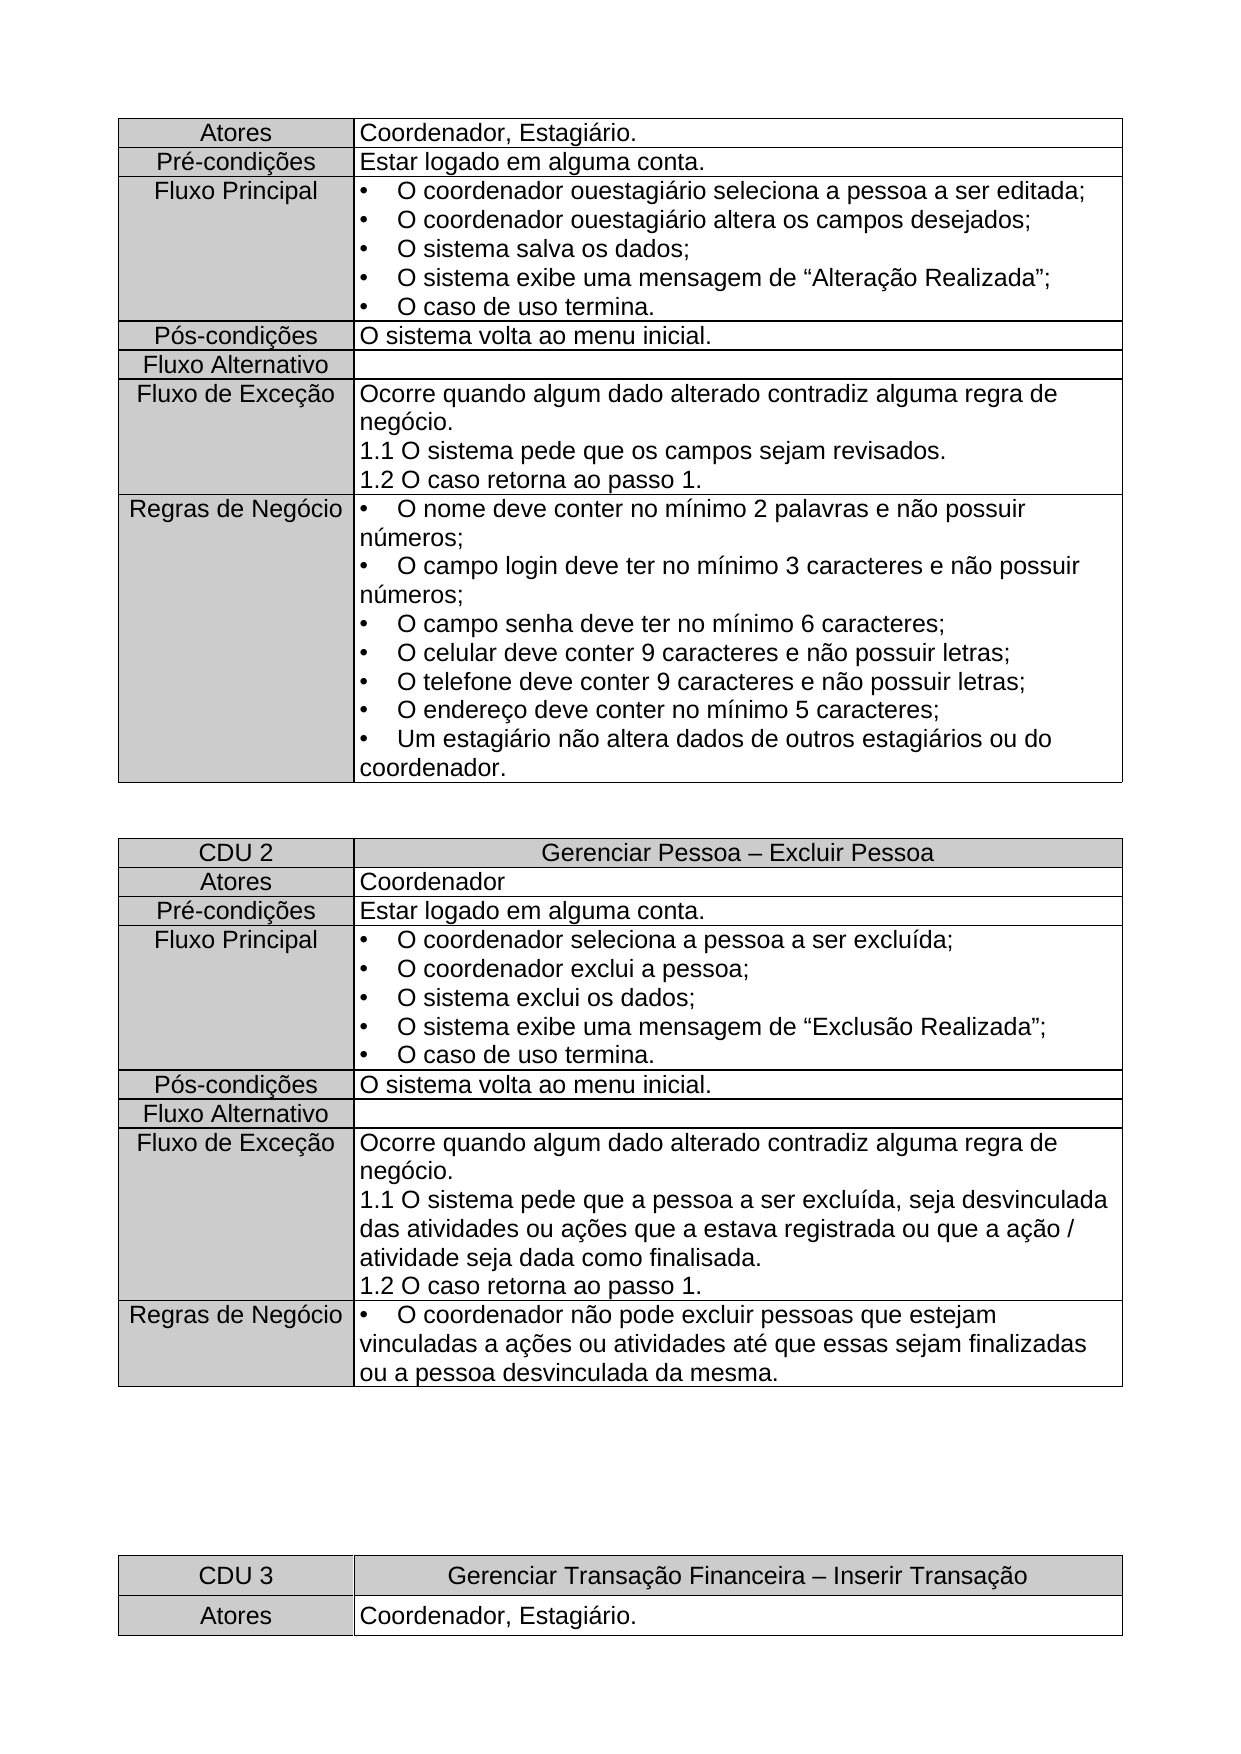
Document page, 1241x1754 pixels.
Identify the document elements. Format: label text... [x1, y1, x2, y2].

table_cell Estar logado em alguma conta. [355, 148, 1122, 176]
table_cell [355, 351, 1122, 378]
table_cell [355, 1100, 1122, 1127]
table_header CDU 2 [119, 839, 353, 867]
table_cell Regras de Negócio [119, 1301, 353, 1386]
table_cell Fluxo de Exceção [119, 1129, 353, 1300]
table_cell Ocorre quando algum dado alterado contradiz alguma regra de negócio. 1.1 O sistema pede que os campos sejam revisados. 1.2 O caso retorna ao passo 1. [355, 380, 1122, 494]
table_cell Pós-condições [119, 322, 353, 349]
table_cell O coordenador não pode excluir pessoas que estejam vinculadas a ações ou atividades até que essas sejam finalizadas ou a pessoa desvinculada da mesma. [355, 1301, 1122, 1386]
table_cell Fluxo Principal [119, 177, 353, 320]
table_cell O coordenador ouestagiário seleciona a pessoa a ser editada; O coordenador ouestagiário altera os campos desejados; O sistema salva os dados; O sistema exibe uma mensagem de “Alteração Realizada”; O caso de uso termina. [355, 177, 1122, 320]
table_header Gerenciar Pessoa – Excluir Pessoa [355, 839, 1122, 867]
table_cell Estar logado em alguma conta. [355, 897, 1122, 925]
table_cell Fluxo de Exceção [119, 380, 353, 494]
table_cell Pré-condições [119, 148, 353, 176]
table_cell Coordenador [355, 868, 1122, 896]
table_cell Pós-condições [119, 1071, 353, 1098]
table_cell O sistema volta ao menu inicial. [355, 322, 1122, 349]
table_header CDU 3 [119, 1556, 353, 1595]
table_cell Coordenador, Estagiário. [355, 119, 1122, 147]
table_cell Regras de Negócio [119, 495, 353, 782]
table_cell O sistema volta ao menu inicial. [355, 1071, 1122, 1098]
table_cell Ocorre quando algum dado alterado contradiz alguma regra de negócio. 1.1 O sistema pede que a pessoa a ser excluída, seja desvinculada das atividades ou ações que a estava registrada ou que a ação / atividade seja dada como finalisada. 1.2 O caso retorna ao passo 1. [355, 1129, 1122, 1300]
table_cell Atores [119, 119, 353, 147]
table_cell Pré-condições [119, 897, 353, 925]
table_cell O nome deve conter no mínimo 2 palavras e não possuir números; O campo login deve ter no mínimo 3 caracteres e não possuir números; O campo senha deve ter no mínimo 6 caracteres; O celular deve conter 9 caracteres e não possuir letras; O telefone deve conter 9 caracteres e não possuir letras; O endereço deve conter no mínimo 5 caracteres; Um estagiário não altera dados de outros estagiários ou do coordenador. [355, 495, 1122, 782]
table_header Gerenciar Transação Financeira – Inserir Transação [355, 1556, 1122, 1595]
table_cell Coordenador, Estagiário. [355, 1596, 1122, 1635]
table_cell Fluxo Alternativo [119, 1100, 353, 1127]
table_cell Atores [119, 868, 353, 896]
table_cell Fluxo Alternativo [119, 351, 353, 378]
table_cell Atores [119, 1596, 353, 1635]
table_cell O coordenador seleciona a pessoa a ser excluída; O coordenador exclui a pessoa; O sistema exclui os dados; O sistema exibe uma mensagem de “Exclusão Realizada”; O caso de uso termina. [355, 926, 1122, 1069]
table_cell Fluxo Principal [119, 926, 353, 1069]
